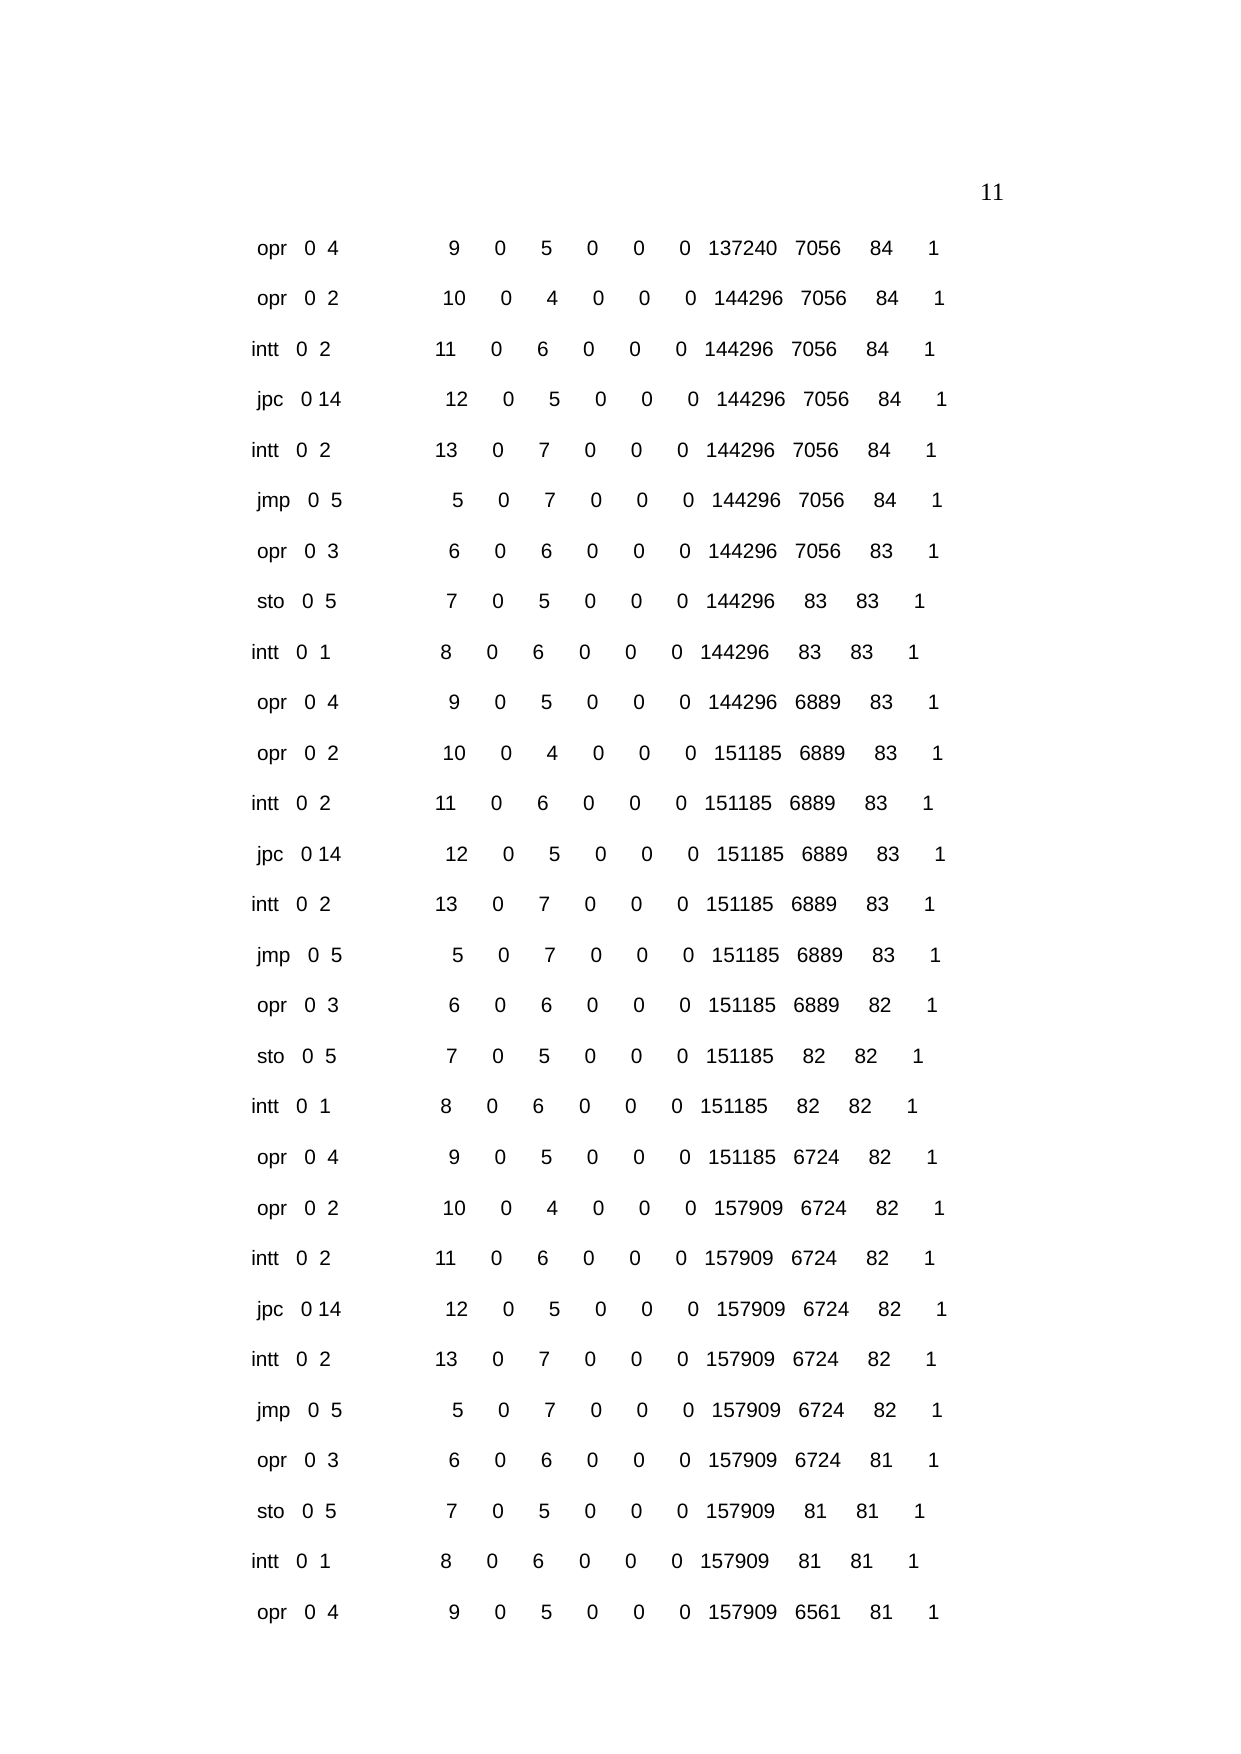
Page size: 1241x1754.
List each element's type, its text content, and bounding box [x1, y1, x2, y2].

text opr 0 2 10 0 4 0 0 0 151185 6889 83 1 [251, 741, 1122, 764]
text jmp 0 5 5 0 7 0 0 0 144296 7056 84 1 [251, 488, 1122, 512]
text sto 0 5 7 0 5 0 0 0 144296 83 83 1 [251, 589, 1122, 613]
text opr 0 4 9 0 5 0 0 0 144296 6889 83 1 [251, 690, 1122, 714]
text opr 0 2 10 0 4 0 0 0 144296 7056 84 1 [251, 286, 1122, 310]
text sto 0 5 7 0 5 0 0 0 157909 81 81 1 [251, 1498, 1122, 1522]
text intt 0 2 11 0 6 0 0 0 144296 7056 84 1 [251, 336, 1122, 360]
text opr 0 2 10 0 4 0 0 0 157909 6724 82 1 [251, 1195, 1122, 1219]
text intt 0 2 11 0 6 0 0 0 151185 6889 83 1 [251, 791, 1122, 815]
text opr 0 4 9 0 5 0 0 0 157909 6561 81 1 [251, 1599, 1122, 1623]
text intt 0 2 13 0 7 0 0 0 144296 7056 84 1 [251, 437, 1122, 461]
text jpc 0 14 12 0 5 0 0 0 151185 6889 83 1 [251, 842, 1122, 866]
text opr 0 3 6 0 6 0 0 0 144296 7056 83 1 [251, 538, 1122, 562]
text intt 0 1 8 0 6 0 0 0 151185 82 82 1 [251, 1094, 1122, 1118]
text opr 0 3 6 0 6 0 0 0 157909 6724 81 1 [251, 1448, 1122, 1472]
text intt 0 2 11 0 6 0 0 0 157909 6724 82 1 [251, 1246, 1122, 1270]
text intt 0 2 13 0 7 0 0 0 157909 6724 82 1 [251, 1347, 1122, 1371]
text intt 0 2 13 0 7 0 0 0 151185 6889 83 1 [251, 892, 1122, 916]
text intt 0 1 8 0 6 0 0 0 157909 81 81 1 [251, 1549, 1122, 1573]
text opr 0 3 6 0 6 0 0 0 151185 6889 82 1 [251, 993, 1122, 1017]
text opr 0 4 9 0 5 0 0 0 137240 7056 84 1 [251, 235, 1122, 259]
text sto 0 5 7 0 5 0 0 0 151185 82 82 1 [251, 1044, 1122, 1068]
text jpc 0 14 12 0 5 0 0 0 144296 7056 84 1 [251, 387, 1122, 411]
text intt 0 1 8 0 6 0 0 0 144296 83 83 1 [251, 639, 1122, 663]
text jmp 0 5 5 0 7 0 0 0 151185 6889 83 1 [251, 943, 1122, 967]
text opr 0 4 9 0 5 0 0 0 151185 6724 82 1 [251, 1145, 1122, 1169]
text jpc 0 14 12 0 5 0 0 0 157909 6724 82 1 [251, 1296, 1122, 1320]
text jmp 0 5 5 0 7 0 0 0 157909 6724 82 1 [251, 1397, 1122, 1421]
